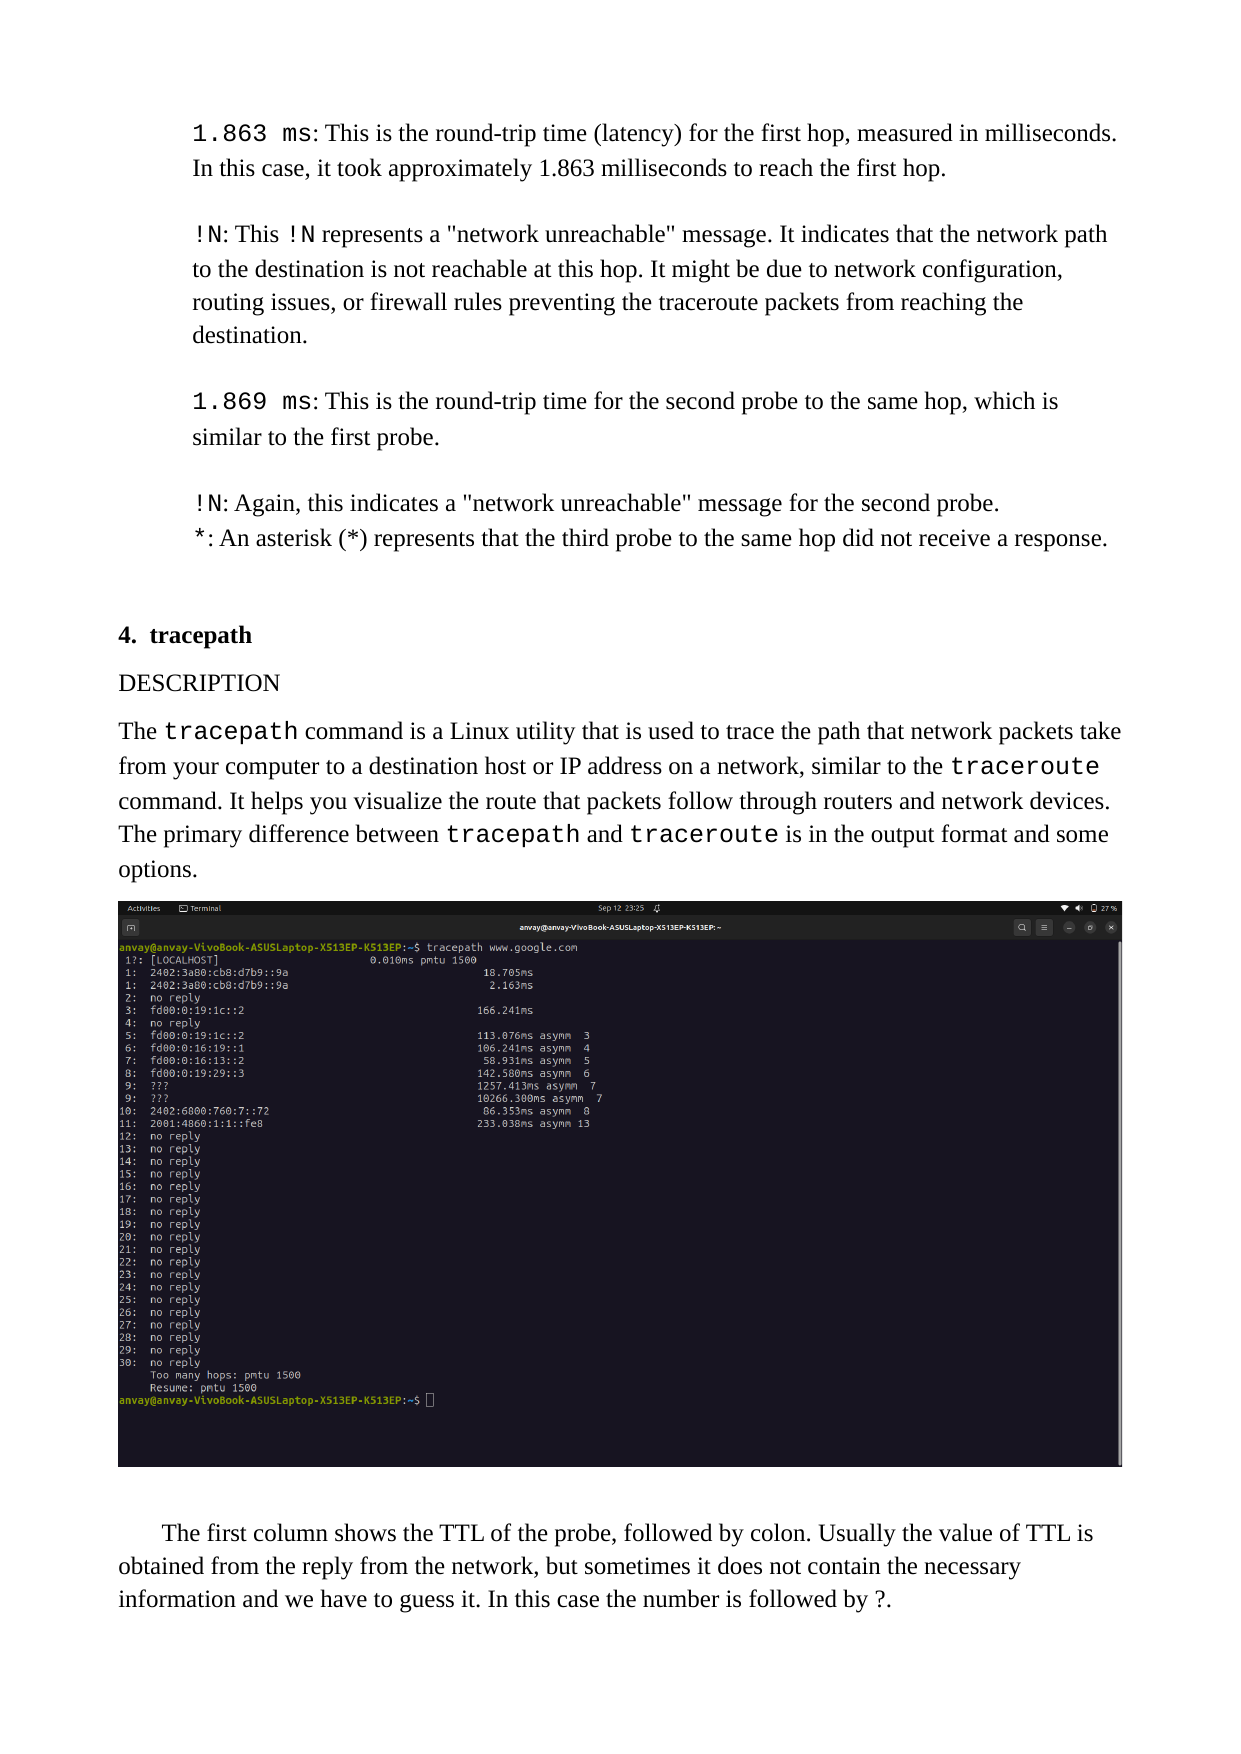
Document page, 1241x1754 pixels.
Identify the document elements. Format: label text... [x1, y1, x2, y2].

list !N: Again, this indicates a "network unreachable" message for the second probe. [162, 488, 1122, 518]
list 1.869 ms: This is the round-trip time for the second probe to the same hop, which is similar to the first probe. [162, 386, 1122, 450]
text DESCRIPTION [118, 668, 1122, 697]
list *: An asterisk (*) represents that the third probe to the same hop did not receive a response. [162, 523, 1122, 554]
picture [118, 901, 1123, 1467]
list 1.863 ms: This is the round-trip time (latency) for the first hop, measured in milliseconds. In this case, it took approximately 1.863 milliseconds to reach the first hop. [162, 118, 1122, 182]
text The tracepath command is a Linux utility that is used to trace the path that network packets take from your computer to a destination host or IP address on a network, similar to the traceroute command. It helps you visualize the route that packets follow through routers and network devices. The primary difference between tracepath and traceroute is in the output format and some options. [118, 716, 1122, 883]
text 4. tracepath [118, 621, 1122, 649]
list !N: This !N represents a "network unreachable" message. It indicates that the network path to the destination is not reachable at this hop. It might be due to network configuration, routing issues, or firewall rules preventing the traceroute packets from reaching the destination. [162, 219, 1122, 349]
text The first column shows the TTL of the probe, followed by colon. Usually the value of TTL is obtained from the reply from the network, but sometimes it does not contain the necessary information and we have to guess it. In this case the number is followed by ?. [118, 1518, 1122, 1613]
